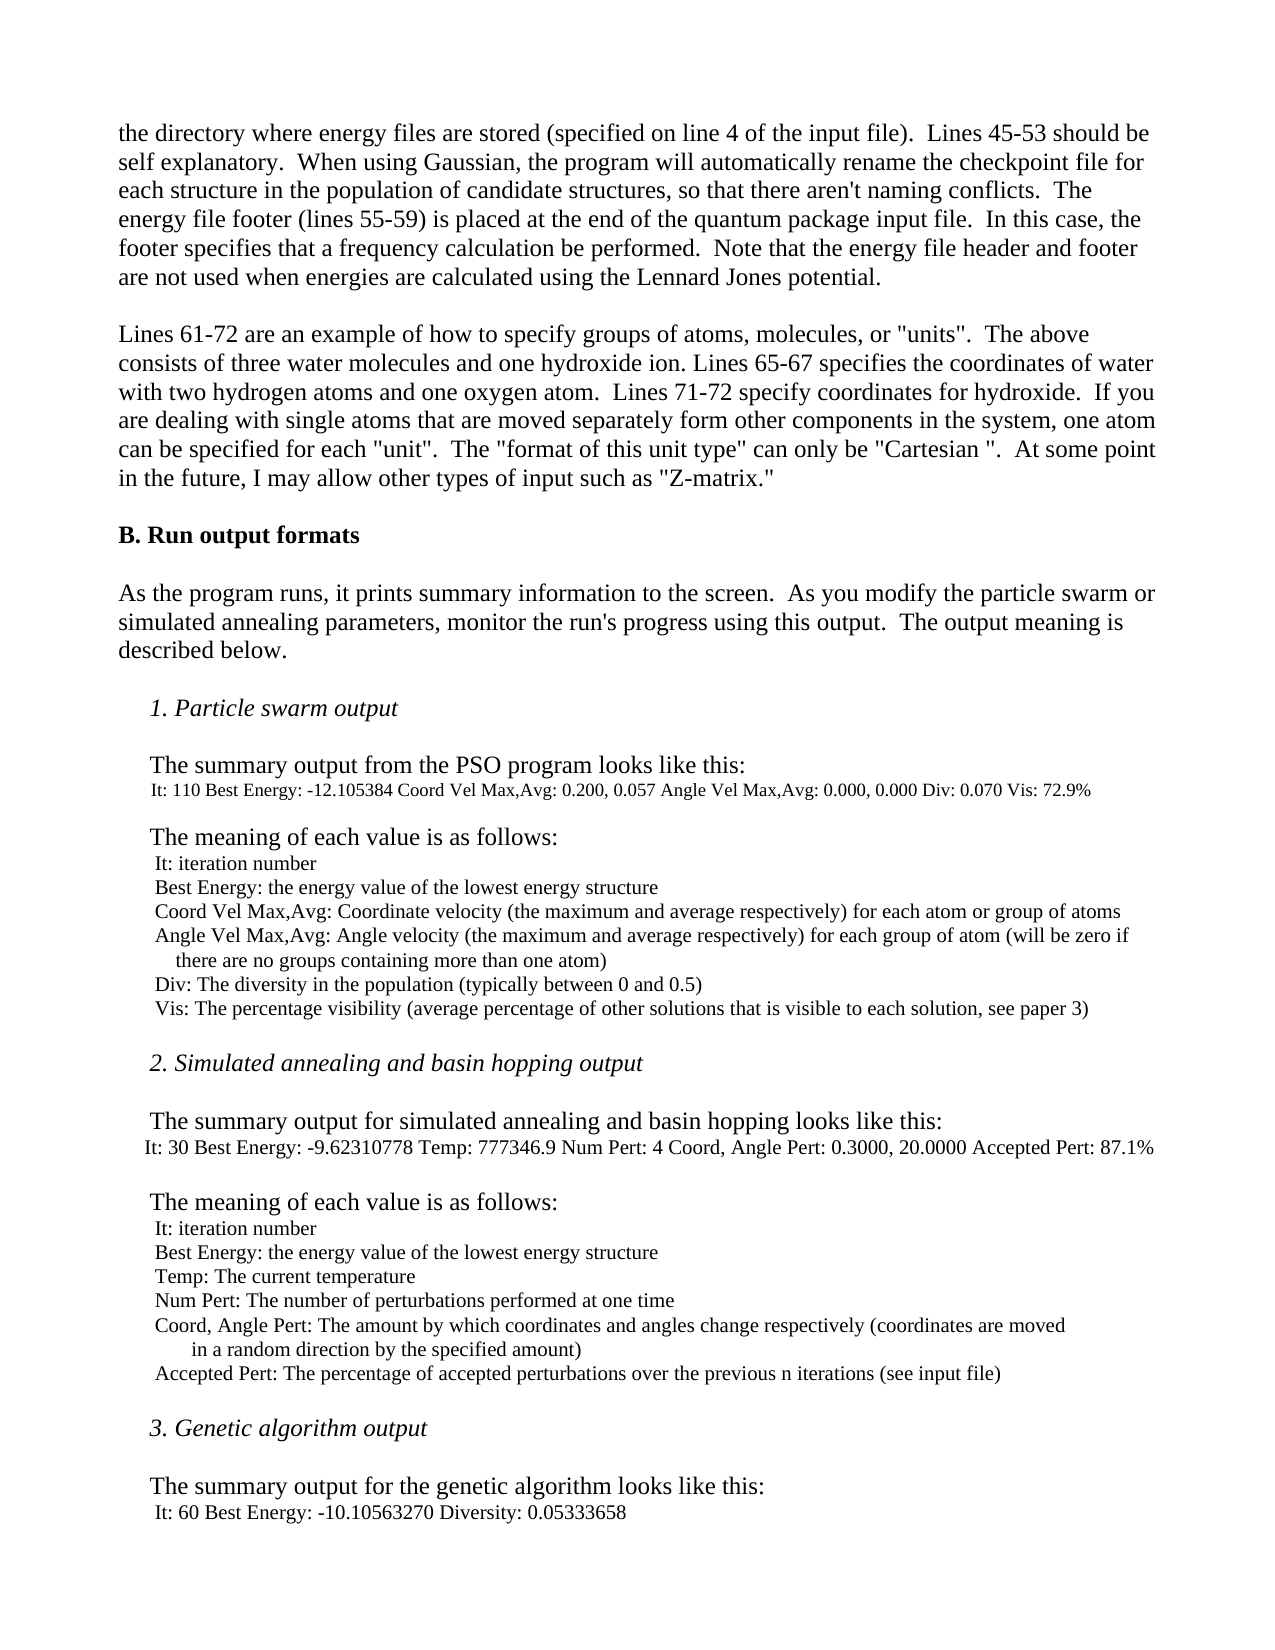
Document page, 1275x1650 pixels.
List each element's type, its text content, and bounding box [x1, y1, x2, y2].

text 3. Genetic algorithm output [118, 1413, 1157, 1442]
text Coord, Angle Pert: The amount by which coordinates and angles change respectively (coordinates are moved [118, 1312, 1157, 1337]
text Vis: The percentage visibility (average percentage of other solutions that is visible to each solution, see paper 3) [118, 996, 1157, 1020]
text 1. Particle swarm output [118, 693, 1157, 722]
text 2. Simulated annealing and basin hopping output [118, 1048, 1157, 1077]
text It: 60 Best Energy: -10.10563270 Diversity: 0.05333658 [118, 1500, 1157, 1524]
text Div: The diversity in the population (typically between 0 and 0.5) [118, 972, 1157, 996]
text Accepted Pert: The percentage of accepted perturbations over the previous n iterations (see input file) [118, 1361, 1157, 1385]
text It: iteration number [118, 1216, 1157, 1240]
text It: 30 Best Energy: -9.62310778 Temp: 777346.9 Num Pert: 4 Coord, Angle Pert: 0.3000, 20.0000 Accepted Pert: 87.1% [118, 1135, 1157, 1159]
text The meaning of each value is as follows: [118, 822, 1157, 851]
text It: iteration number [118, 851, 1157, 875]
text in a random direction by the specified amount) [118, 1337, 1157, 1361]
text As the program runs, it prints summary information to the screen. As you modify the particle swarm or simulated annealing parameters, monitor the run's progress using this output. The output meaning is described below. [118, 578, 1157, 664]
text there are no groups containing more than one atom) [118, 947, 1157, 972]
text the directory where energy files are stored (specified on line 4 of the input file). Lines 45-53 should be self explanatory. When using Gaussian, the program will automatically rename the checkpoint file for each structure in the population of candidate structures, so that there aren't naming conflicts. The energy file footer (lines 55-59) is placed at the end of the quantum package input file. In this case, the footer specifies that a frequency calculation be performed. Note that the energy file header and footer are not used when energies are calculated using the Lennard Jones potential. [118, 118, 1157, 291]
text Lines 61-72 are an example of how to specify groups of atoms, molecules, or "units". The above consists of three water molecules and one hydroxide ion. Lines 65-67 specifies the coordinates of water with two hydrogen atoms and one oxygen atom. Lines 71-72 specify coordinates for hydroxide. If you are dealing with single atoms that are moved separately form other components in the system, one atom can be specified for each "unit". The "format of this unit type" can only be "Cartesian ". At some point in the future, I may allow other types of input such as "Z-matrix." [118, 319, 1157, 492]
text Num Pert: The number of perturbations performed at one time [118, 1288, 1157, 1312]
text It: 110 Best Energy: -12.105384 Coord Vel Max,Avg: 0.200, 0.057 Angle Vel Max,Avg: 0.000, 0.000 Div: 0.070 Vis: 72.9% [118, 779, 1157, 801]
text Angle Vel Max,Avg: Angle velocity (the maximum and average respectively) for each group of atom (will be zero if [118, 923, 1157, 947]
text The summary output for the genetic algorithm looks like this: [118, 1471, 1157, 1500]
text Best Energy: the energy value of the lowest energy structure [118, 875, 1157, 899]
text Temp: The current temperature [118, 1264, 1157, 1288]
text Best Energy: the energy value of the lowest energy structure [118, 1240, 1157, 1264]
text The summary output from the PSO program looks like this: [118, 751, 1157, 779]
text The summary output for simulated annealing and basin hopping looks like this: [118, 1106, 1157, 1135]
text The meaning of each value is as follows: [118, 1187, 1157, 1216]
text B. Run output formats [118, 521, 1157, 549]
text Coord Vel Max,Avg: Coordinate velocity (the maximum and average respectively) for each atom or group of atoms [118, 899, 1157, 923]
